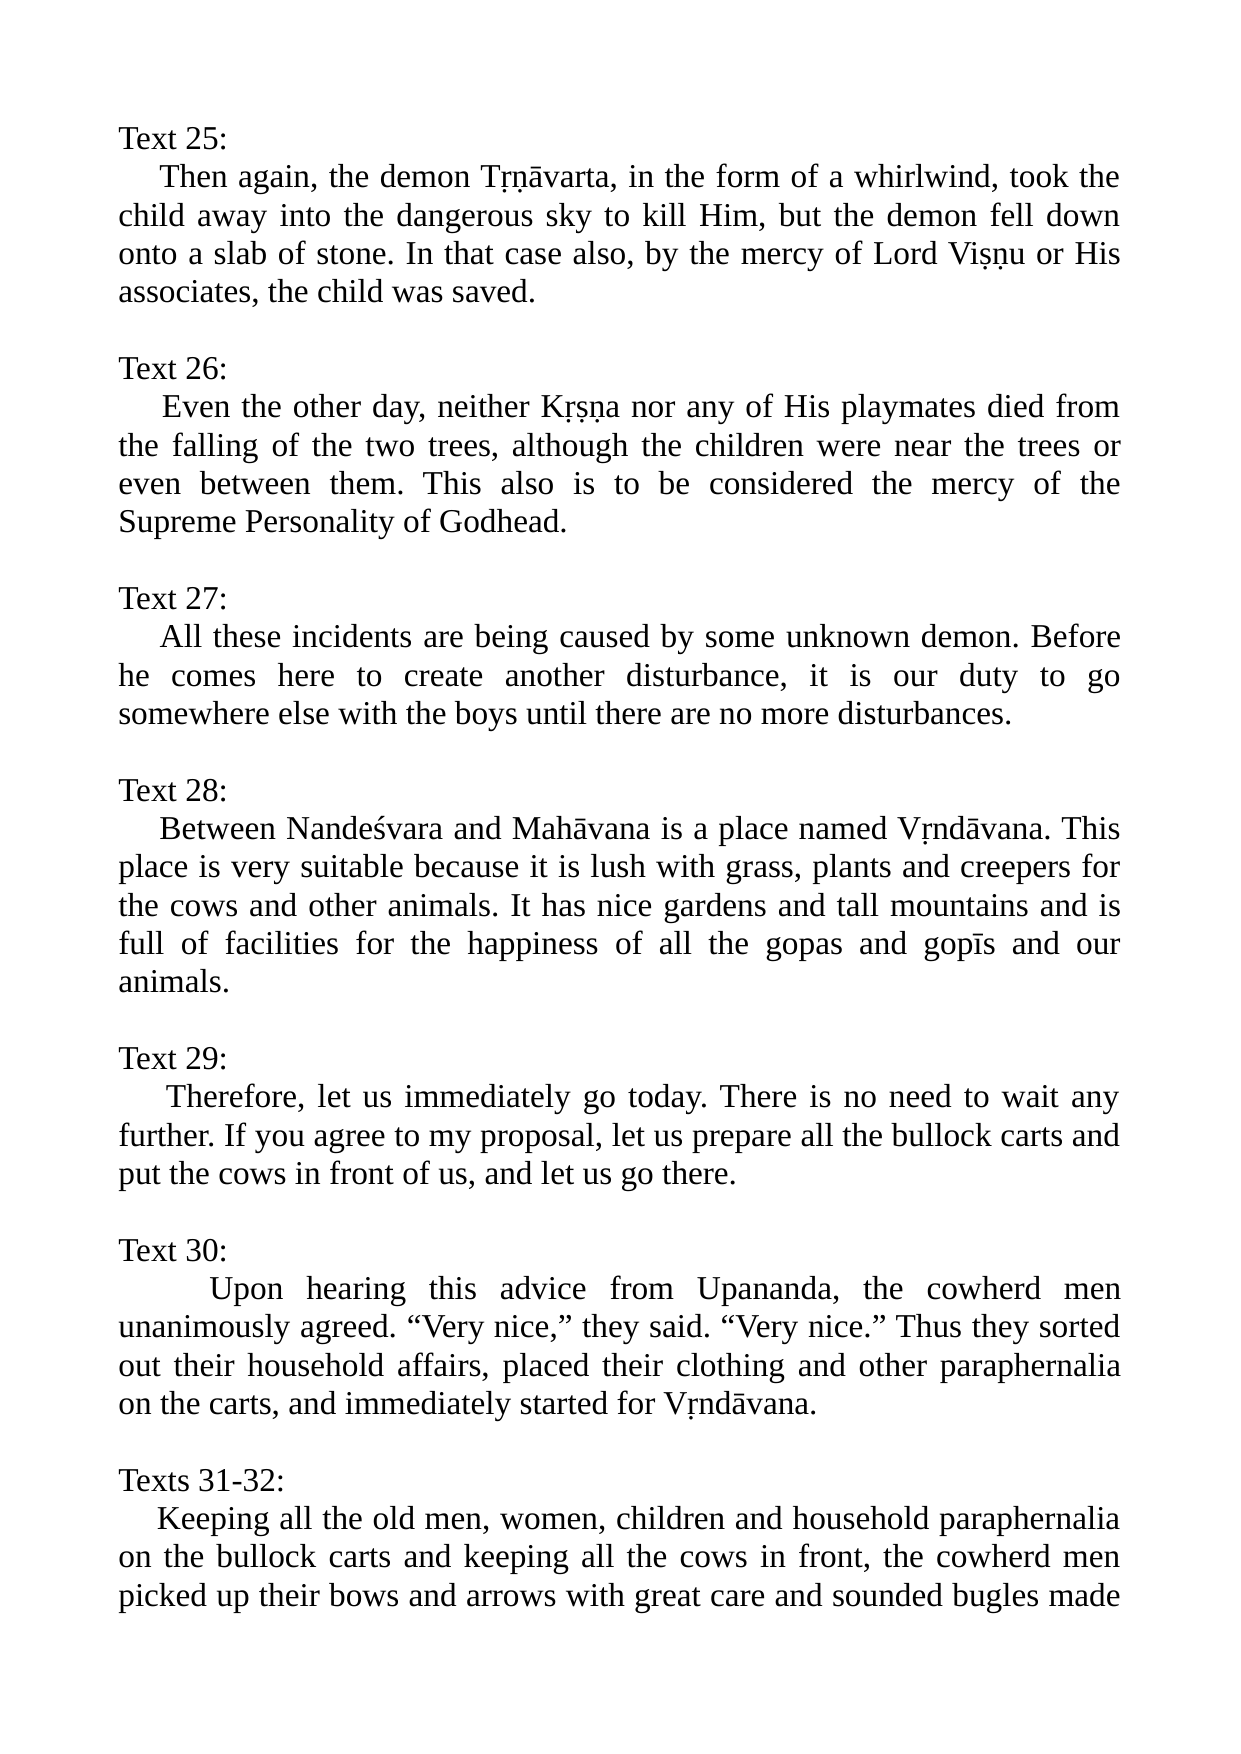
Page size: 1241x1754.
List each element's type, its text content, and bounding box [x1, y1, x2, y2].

text Therefore, let us immediately go today. There is no need to wait any further. If you agree to my proposal, let us prepare all the bullock carts and put the cows in front of us, and let us go there. [118, 1076, 1122, 1191]
text Text 29: [118, 1038, 1122, 1076]
text Keeping all the old men, women, children and household paraphernalia on the bullock carts and keeping all the cows in front, the cowherd men picked up their bows and arrows with great care and sounded bugles made [118, 1498, 1122, 1613]
text All these incidents are being caused by some unknown demon. Before he comes here to create another disturbance, it is our duty to go somewhere else with the boys until there are no more disturbances. [118, 616, 1122, 731]
text Texts 31-32: [118, 1460, 1122, 1498]
text Even the other day, neither Kṛṣṇa nor any of His playmates died from the falling of the two trees, although the children were near the trees or even between them. This also is to be considered the mercy of the Supreme Personality of Godhead. [118, 386, 1122, 540]
text Text 28: [118, 770, 1122, 808]
text Text 27: [118, 578, 1122, 616]
text Then again, the demon Tṛṇāvarta, in the form of a whirlwind, took the child away into the dangerous sky to kill Him, but the demon fell down onto a slab of stone. In that case also, by the mercy of Lord Viṣṇu or His associates, the child was saved. [118, 156, 1122, 310]
text Text 30: [118, 1230, 1122, 1268]
text Upon hearing this advice from Upananda, the cowherd men unanimously agreed. “Very nice,” they said. “Very nice.” Thus they sorted out their household affairs, placed their clothing and other paraphernalia on the carts, and immediately started for Vṛndāvana. [118, 1268, 1122, 1421]
text Text 25: [118, 118, 1122, 156]
text Between Nandeśvara and Mahāvana is a place named Vṛndāvana. This place is very suitable because it is lush with grass, plants and creepers for the cows and other animals. It has nice gardens and tall mountains and is full of facilities for the happiness of all the gopas and gopīs and our animals. [118, 808, 1122, 1000]
text Text 26: [118, 348, 1122, 386]
